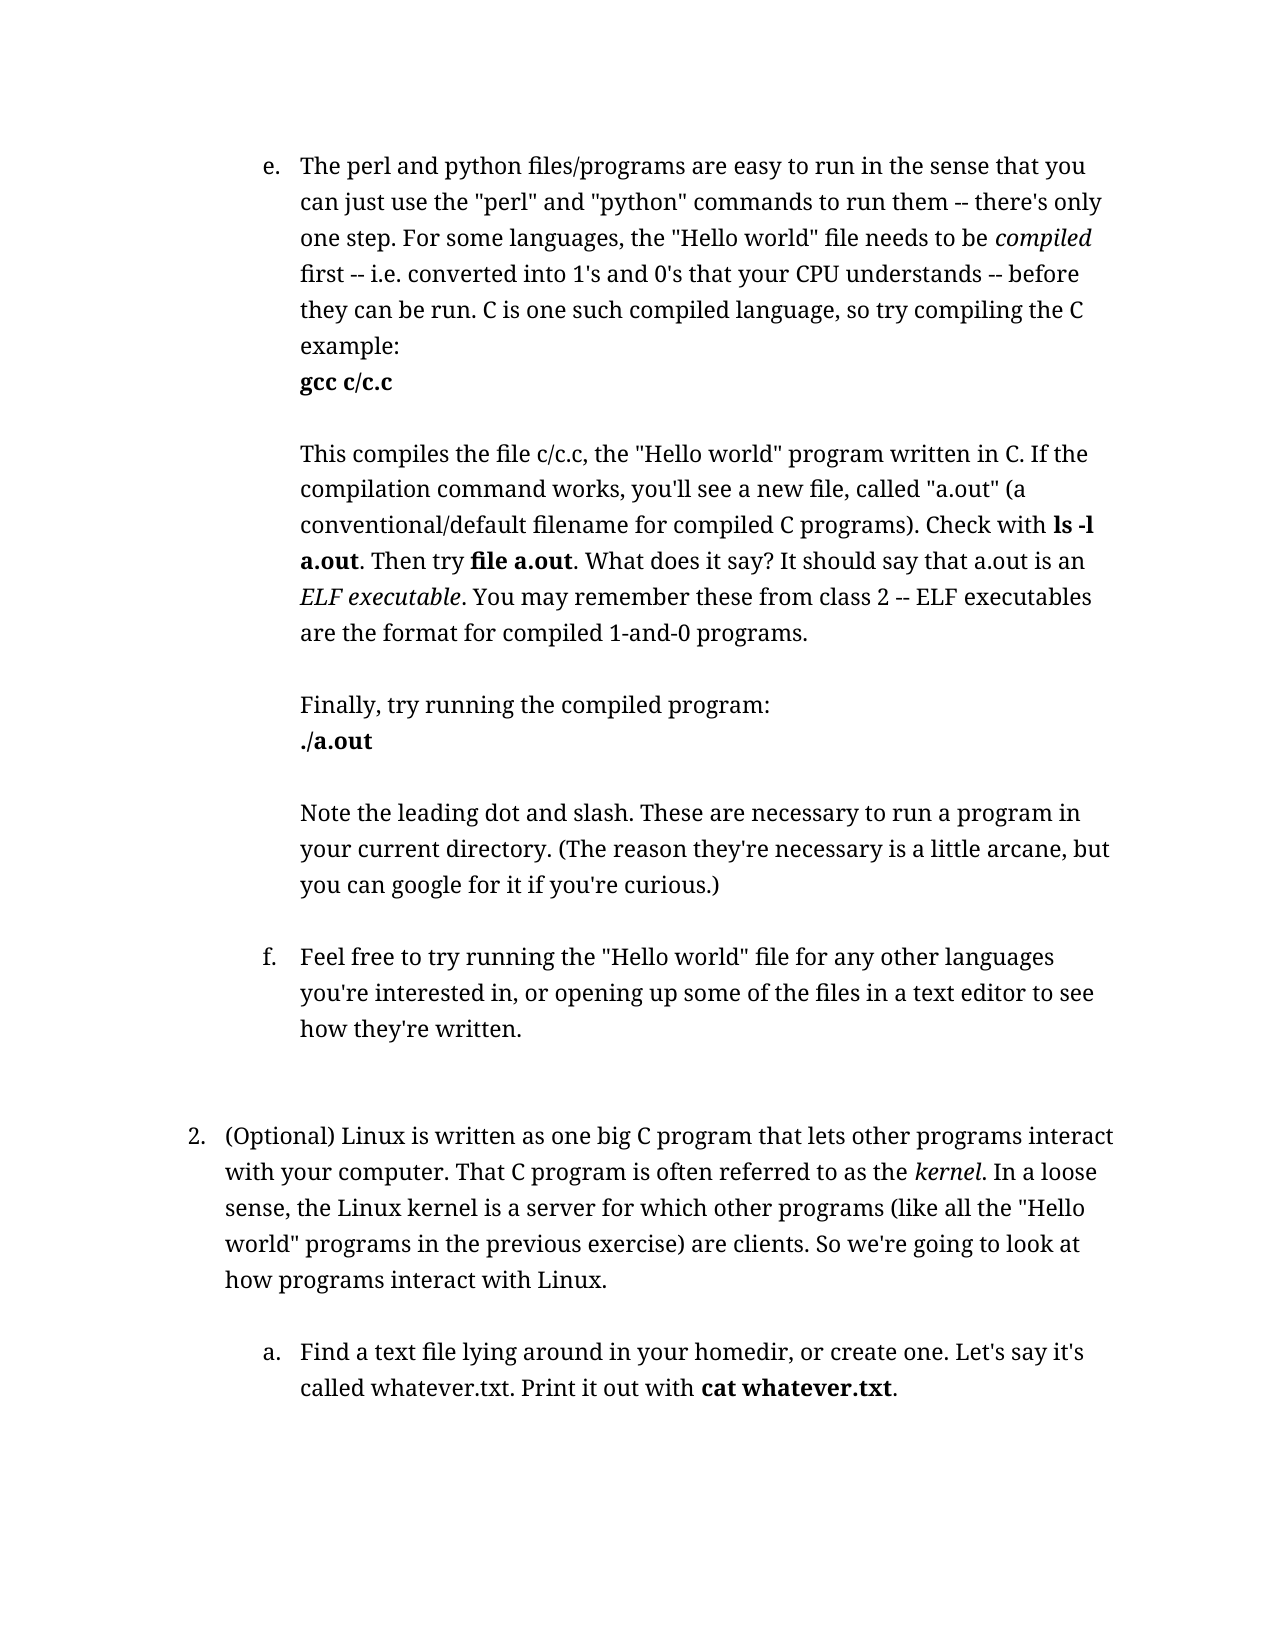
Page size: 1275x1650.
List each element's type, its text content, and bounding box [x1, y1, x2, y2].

list Find a text file lying around in your homedir, or create one. Let's say it's called whatever.txt. Print it out with cat whatever.txt. [262, 1336, 1125, 1439]
list (Optional) Linux is written as one big C program that lets other programs interact with your computer. That C program is often referred to as the kernel. In a loose sense, the Linux kernel is a server for which other programs (like all the "Hello world" programs in the previous exercise) are clients. So we're going to look at how programs interact with Linux. [187, 1120, 1125, 1331]
list Feel free to try running the "Hello world" file for any other languages you're interested in, or opening up some of the files in a text editor to see how they're written. [262, 941, 1125, 1116]
list The perl and python files/programs are easy to run in the sense that you can just use the "perl" and "python" commands to run them -- there's only one step. For some languages, the "Hello world" file needs to be compiled first -- i.e. converted into 1's and 0's that your CPU understands -- before they can be run. C is one such compiled language, so try compiling the C example: gcc c/c.c This compiles the file c/c.c, the "Hello world" program written in C. If the compilation command works, you'll see a new file, called "a.out" (a conventional/default filename for compiled C programs). Check with ls -l a.out. Then try file a.out. What does it say? It should say that a.out is an ELF executable. You may remember these from class 2 -- ELF executables are the format for compiled 1-and-0 programs. Finally, try running the compiled program: ./a.out Note the leading dot and slash. These are necessary to run a program in your current directory. (The reason they're necessary is a little arcane, but you can google for it if you're curious.) [262, 150, 1125, 936]
